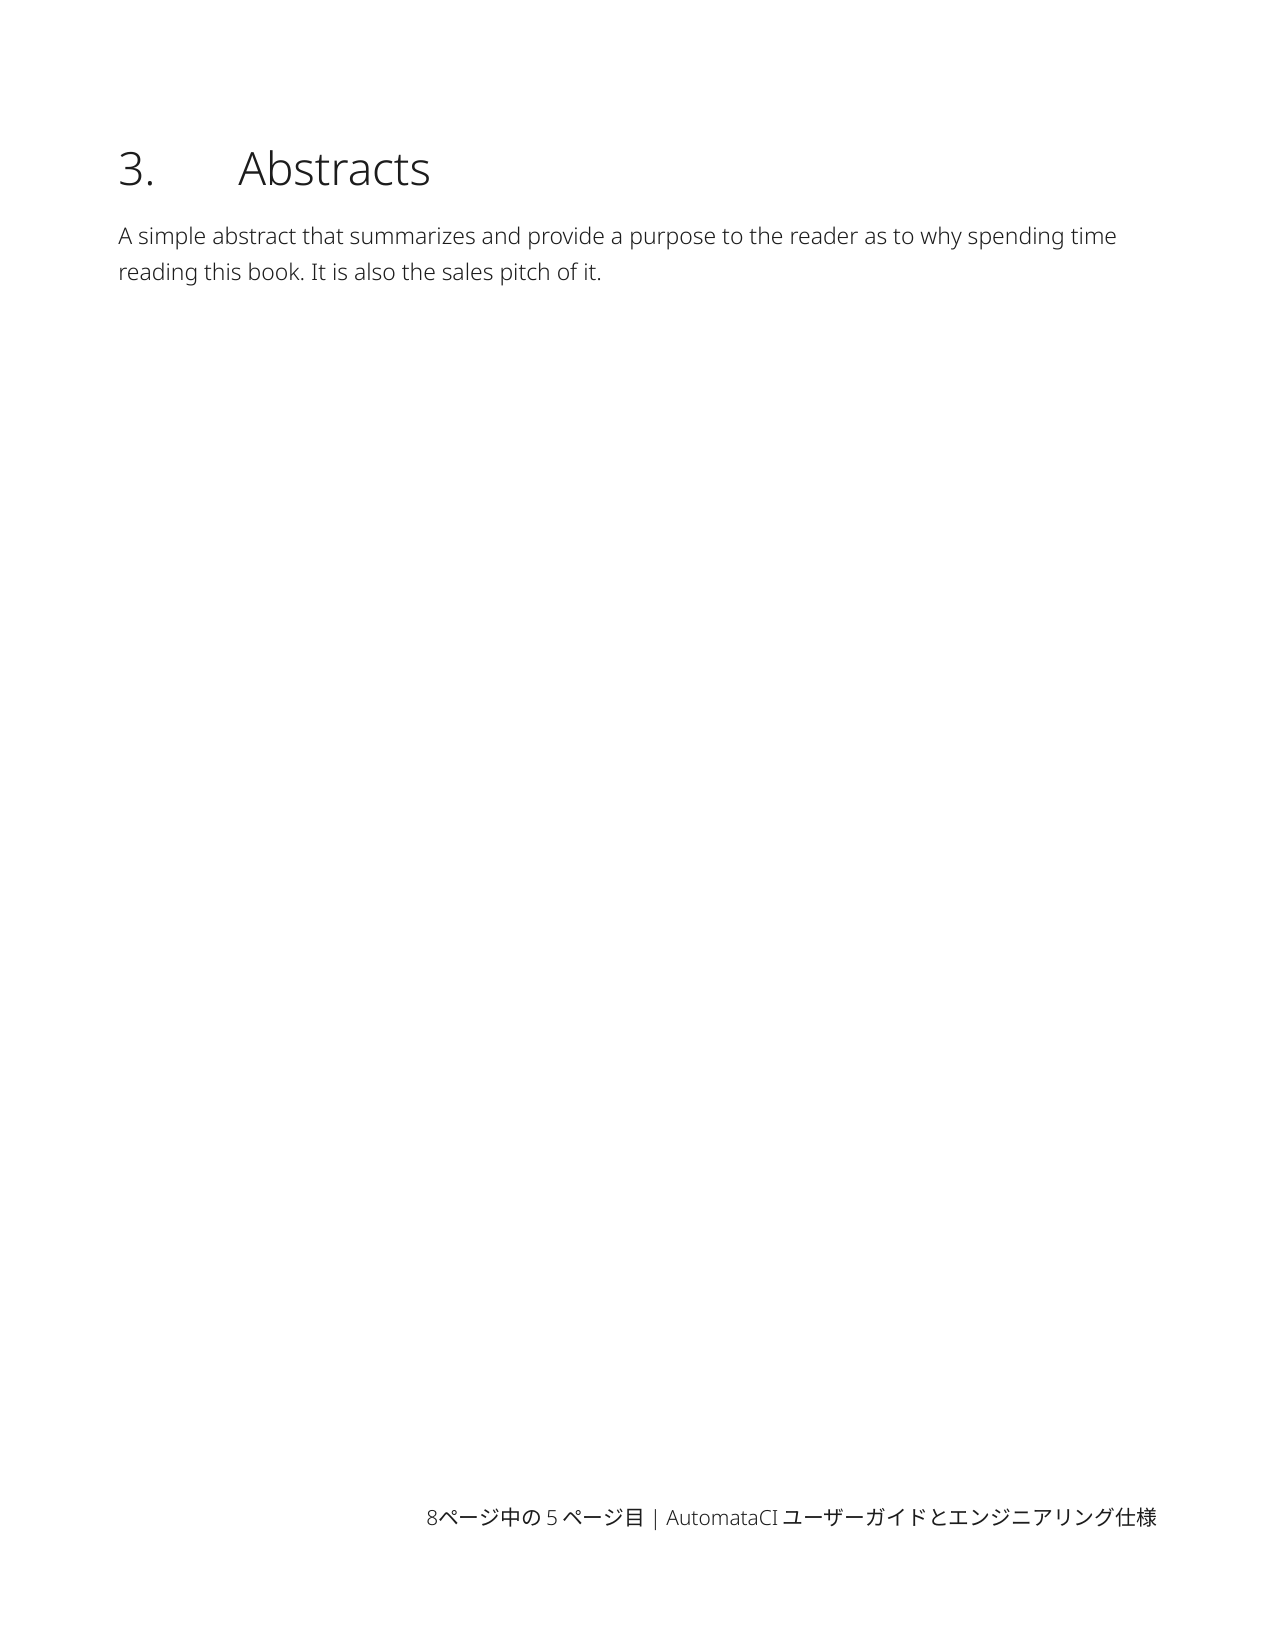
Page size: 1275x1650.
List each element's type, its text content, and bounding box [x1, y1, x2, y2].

text A simple abstract that summarizes and provide a purpose to the reader as to why spending time reading this book. It is also the sales pitch of it. [118, 220, 1157, 287]
subtitle Abstracts [118, 136, 1157, 198]
